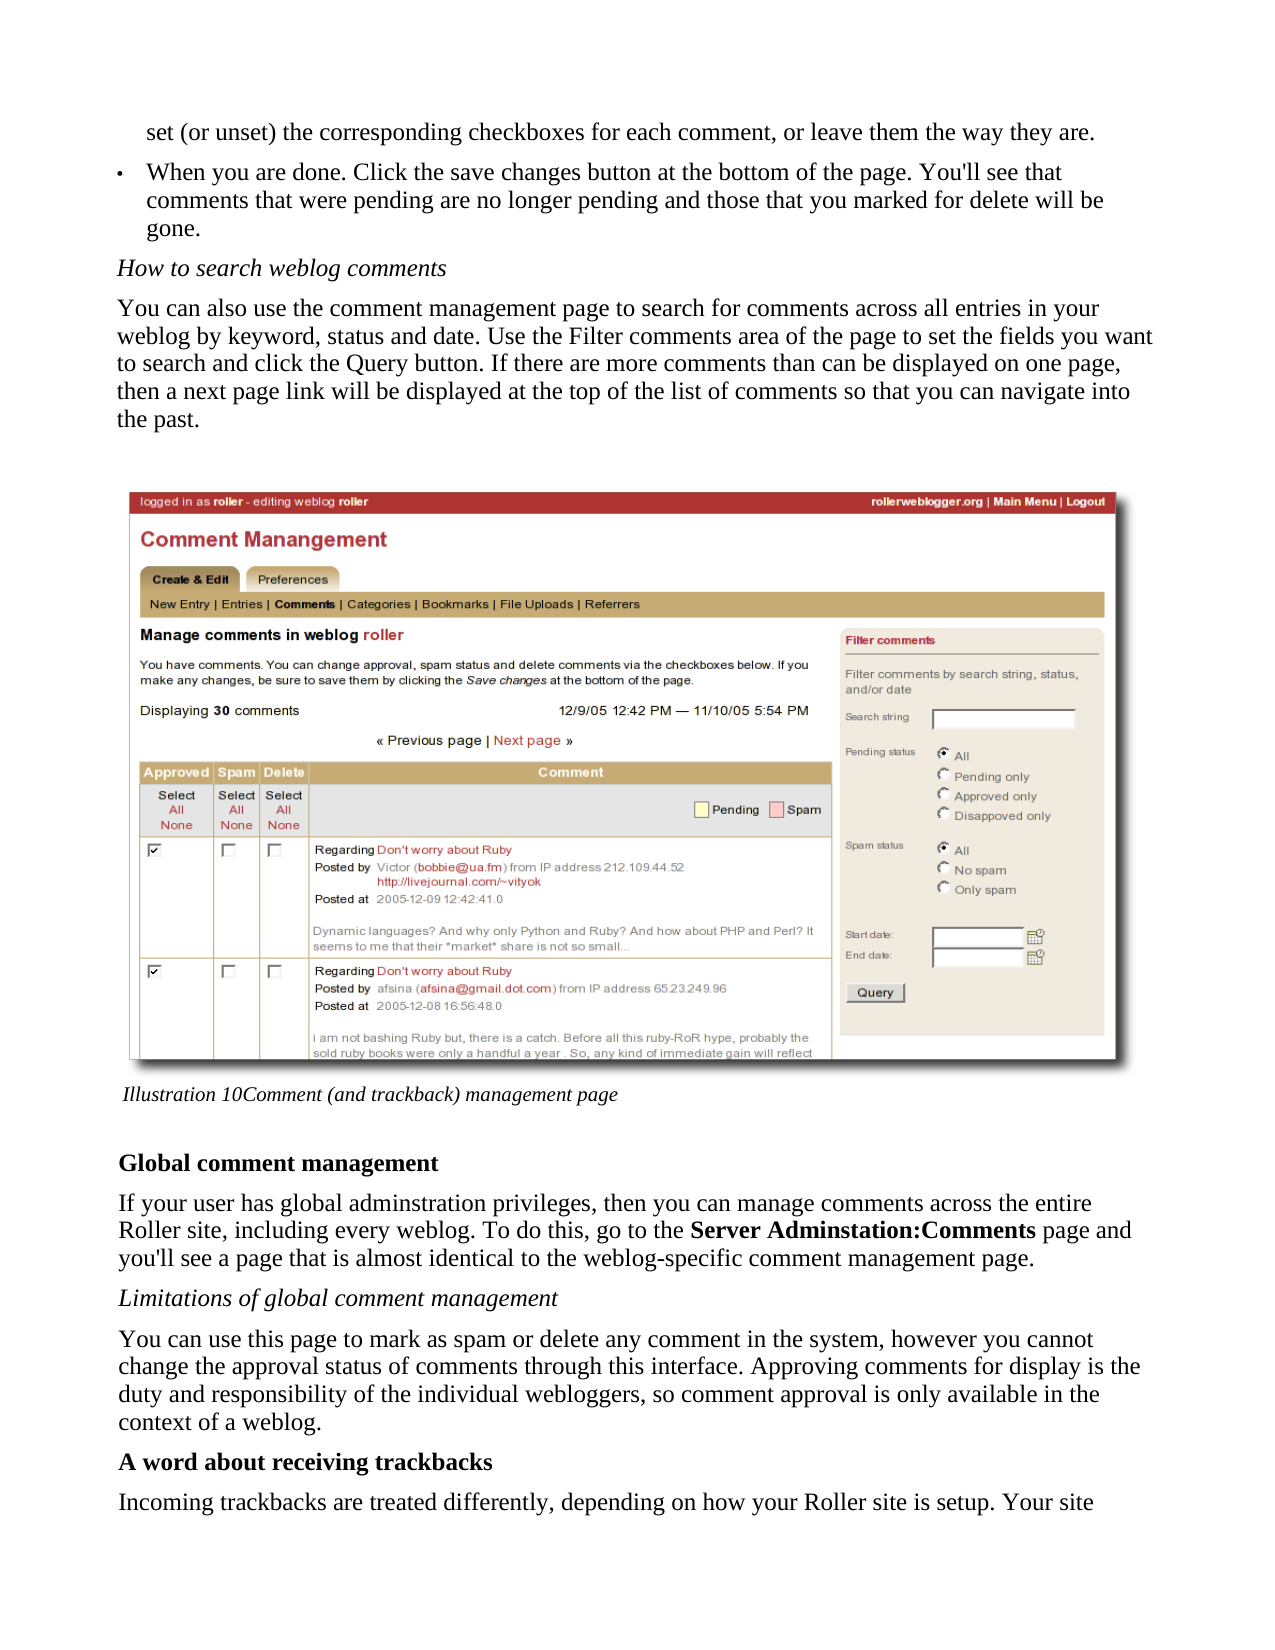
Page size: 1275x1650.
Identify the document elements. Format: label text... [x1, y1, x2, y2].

text Illustration 10Comment (and trackback) management page [122, 485, 1161, 1106]
text Incoming trackbacks are treated differently, depending on how your Roller site is setup. Your site [118, 1488, 1157, 1516]
list set (or unset) the corresponding checkboxes for each comment, or leave them the way they are. [117, 118, 1157, 146]
text You can also use the comment management page to search for comments across all entries in your weblog by keyword, status and date. Use the Filter comments area of the page to set the fields you want to search and click the Query button. If there are more comments than can be displayed on one page, then a next page link will be displayed at the top of the list of comments so that you can navigate into the past. [117, 294, 1157, 433]
text Limitations of global comment management [118, 1284, 1157, 1312]
picture [122, 485, 1141, 1083]
text If your user has global adminstration privileges, then you can manage comments across the entire Roller site, including every weblog. To do this, go to the Server Adminstation:Comments page and you'll see a page that is almost identical to the weblog-specific comment management page. [118, 1189, 1157, 1272]
text How to search weblog comments [117, 254, 1157, 282]
list When you are done. Click the save changes button at the bottom of the page. You'll see that comments that were pending are no longer pending and those that you marked for delete will be gone. [117, 158, 1157, 241]
text A word about receiving trackbacks [118, 1448, 1157, 1476]
text You can use this page to mark as spam or delete any comment in the system, however you cannot change the approval status of comments through this interface. Approving comments for display is the duty and responsibility of the individual webloggers, so comment approval is only available in the context of a weblog. [118, 1325, 1157, 1436]
text Global comment management [118, 1149, 1157, 1176]
